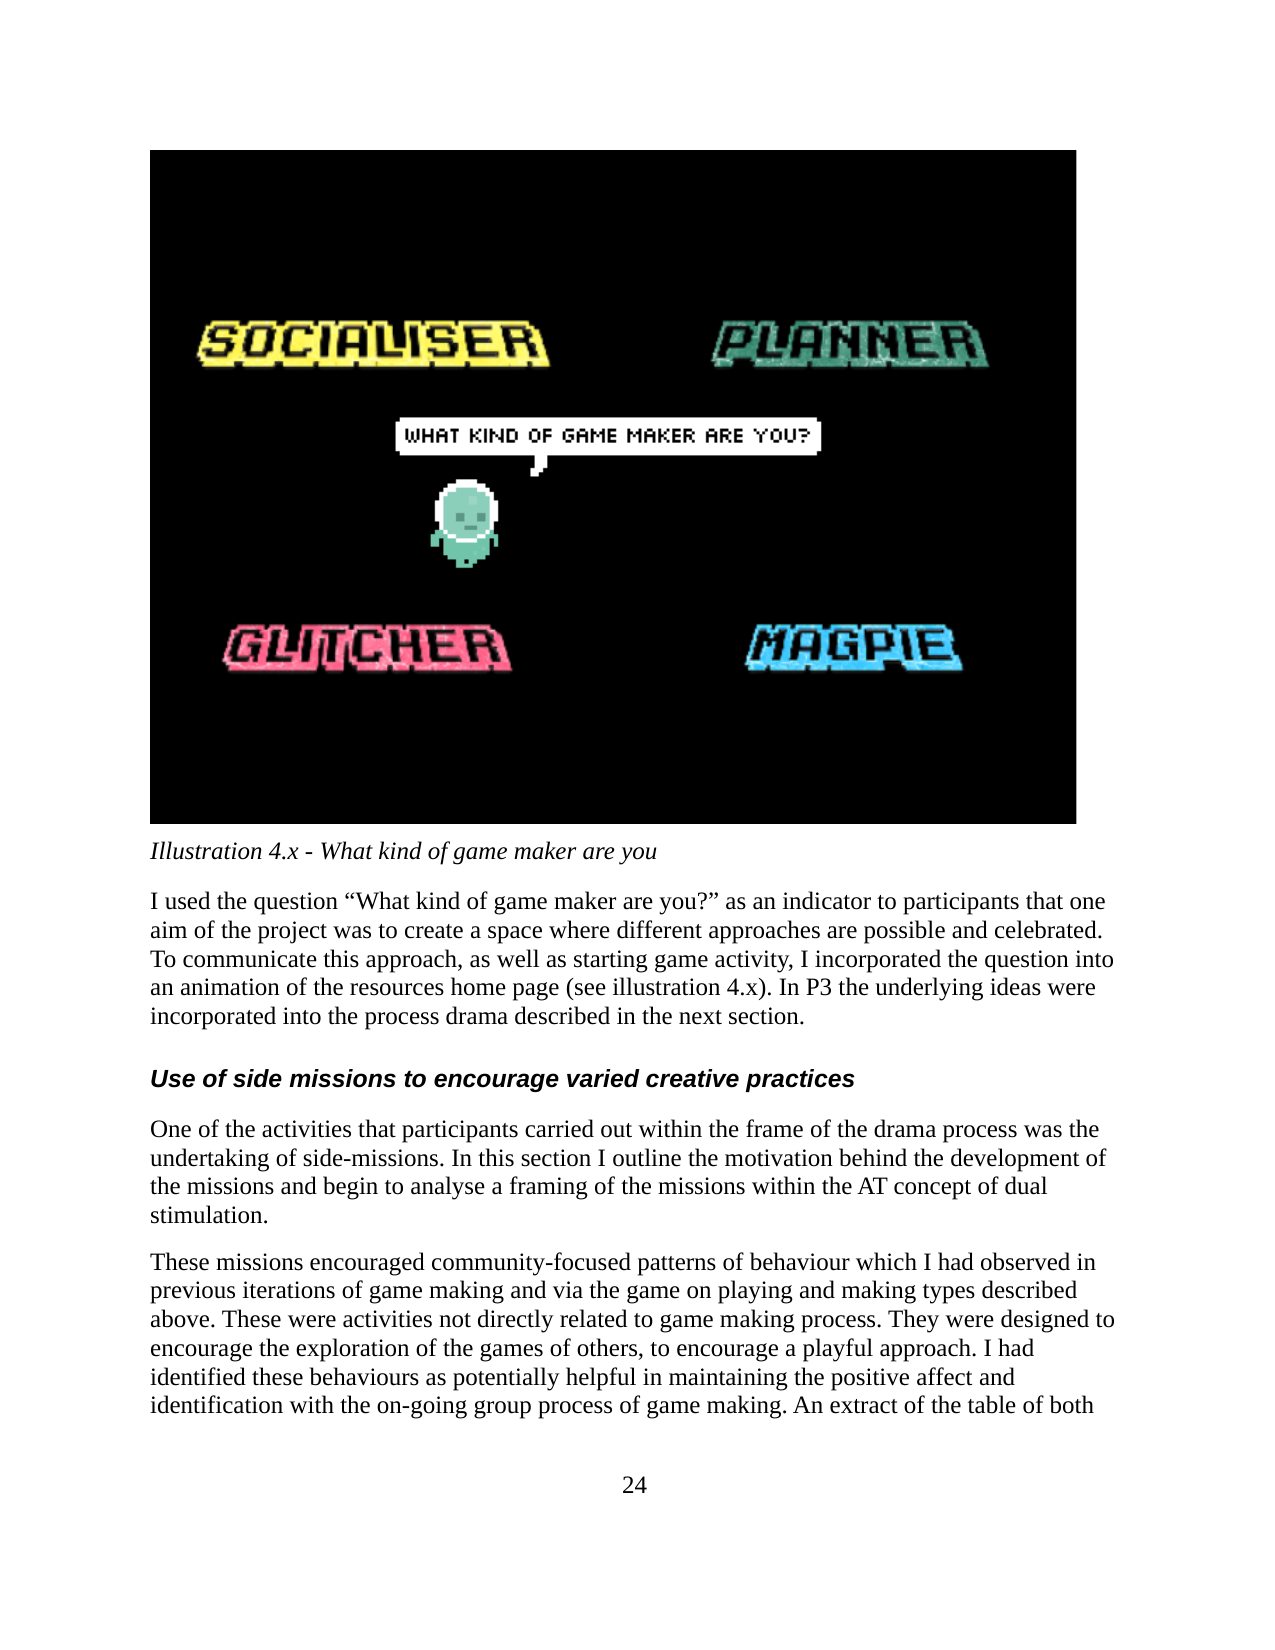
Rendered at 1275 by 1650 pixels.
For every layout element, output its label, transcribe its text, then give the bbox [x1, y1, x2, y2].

picture [150, 150, 1077, 824]
text I used the question “What kind of game maker are you?” as an indicator to participants that one aim of the project was to create a space where different approaches are possible and celebrated. To communicate this approach, as well as starting game activity, I incorporated the question into an animation of the resources home page (see illustration 4.x). In P3 the underlying ideas were incorporated into the process drama described in the next section. [150, 886, 1125, 1030]
text Illustration 4.x - What kind of game maker are you [150, 836, 1125, 865]
text One of the activities that participants carried out within the frame of the drama process was the undertaking of side-missions. In this section I outline the motivation behind the development of the missions and begin to analyse a framing of the missions within the AT concept of dual stimulation. [150, 1114, 1125, 1229]
text These missions encouraged community-focused patterns of behaviour which I had observed in previous iterations of game making and via the game on playing and making types described above. These were activities not directly related to game making process. They were designed to encourage the exploration of the games of others, to encourage a playful approach. I had identified these behaviours as potentially helpful in maintaining the positive affect and identification with the on-going group process of game making. An extract of the table of both [150, 1247, 1125, 1419]
subtitle Use of side missions to encourage varied creative practices [150, 1064, 1125, 1092]
